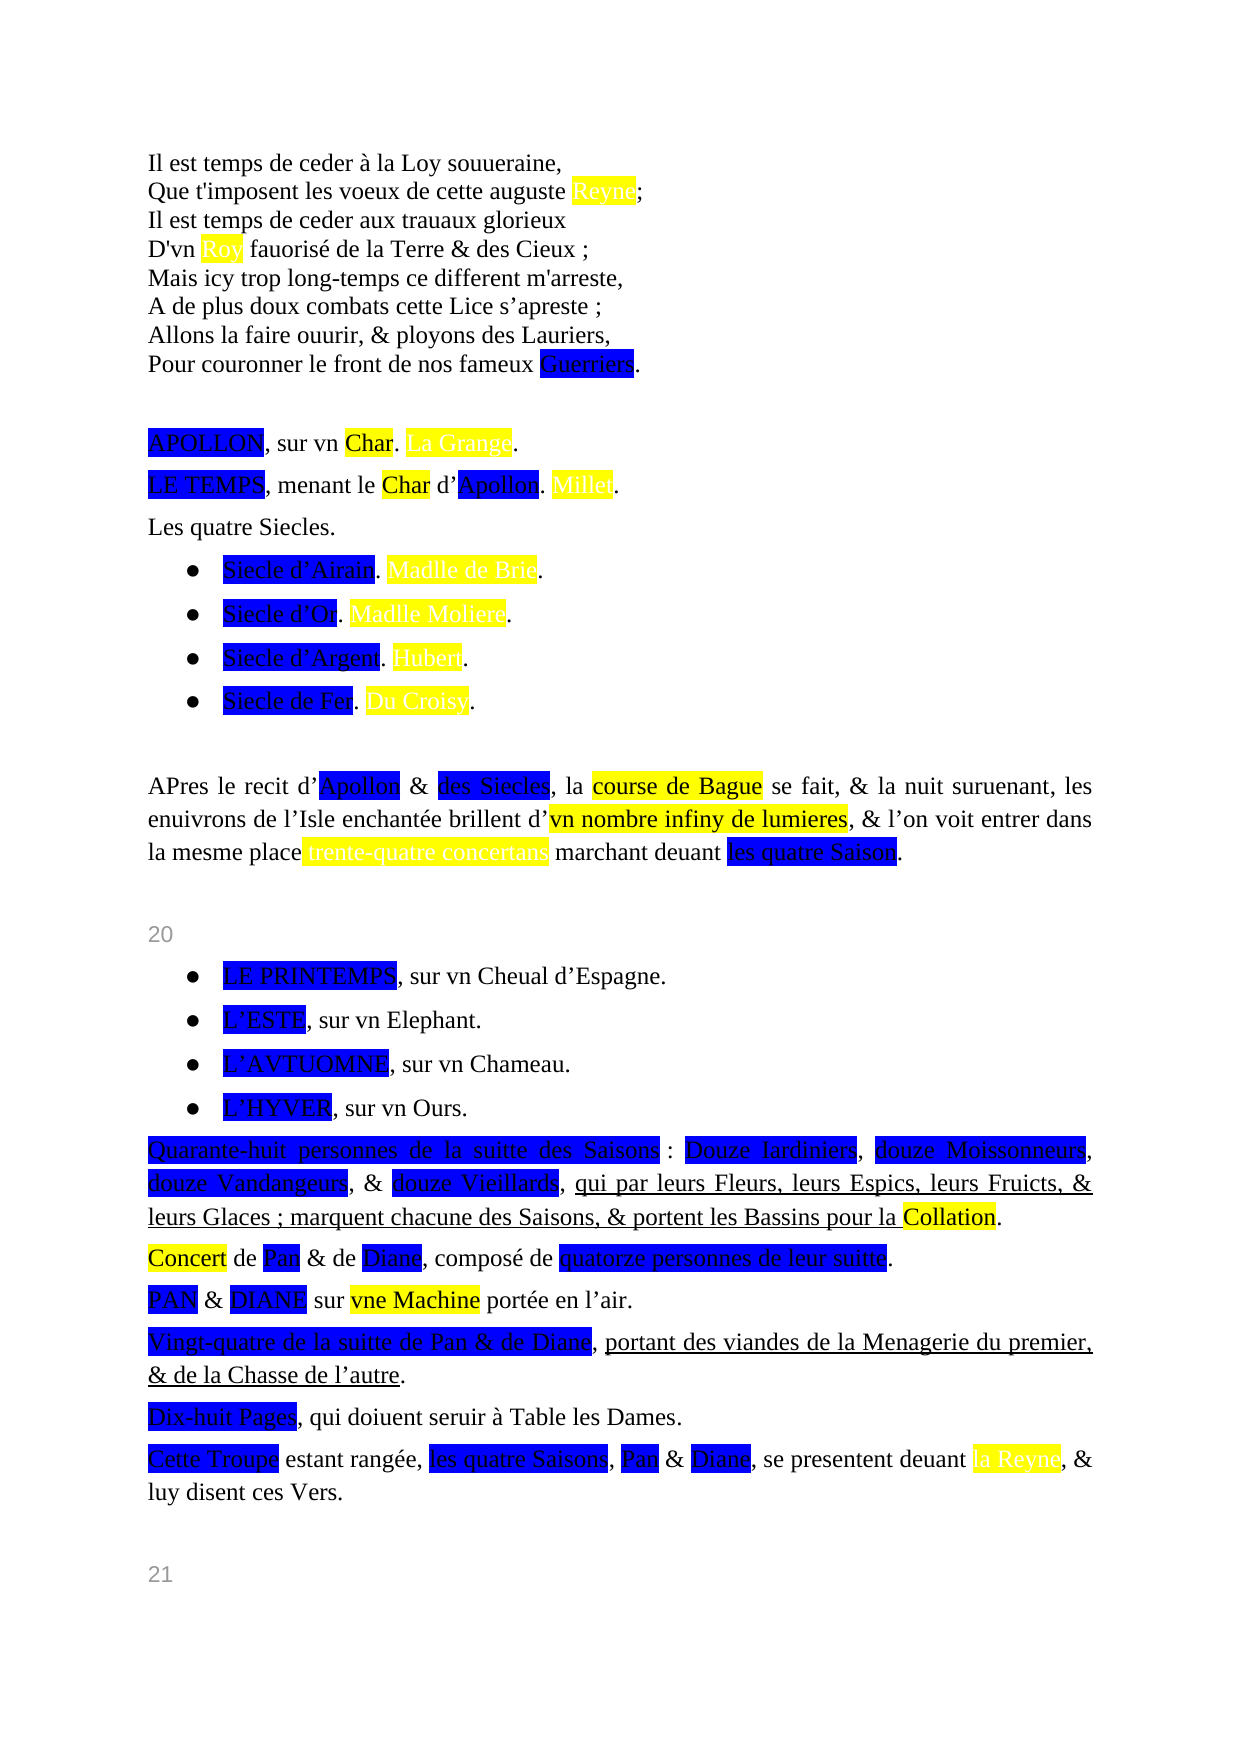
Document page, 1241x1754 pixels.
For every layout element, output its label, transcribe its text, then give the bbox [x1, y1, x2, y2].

text 21 [173, 1561, 1093, 1587]
text Mais icy trop long-temps ce different m'arreste, [148, 263, 1093, 291]
text A de plus doux combats cette Lice s’apreste ; [148, 291, 1093, 320]
text Concert de Pan & de Diane, composé de quatorze personnes de leur suitte. [148, 1243, 1093, 1272]
text APres le recit d’Apollon & des Siecles, la course de Bague se fait, & la nuit suruenant, les enuivrons de l’Isle enchantée brillent d’vn nombre infiny de lumieres, & l’on voit entrer dans la mesme place trente-quatre concertans marchant deuant les quatre Saison. [148, 771, 1093, 866]
text Il est temps de ceder aux trauaux glorieux [148, 205, 1093, 234]
text PAN & DIANE sur vne Machine portée en l’air. [480, 1285, 1093, 1314]
text Que t'imposent les voeux de cette auguste Reyne; [148, 176, 572, 205]
text Vingt-quatre de la suitte de Pan & de Diane, portant des viandes de la Menagerie du premier, & de la Chasse de l’autre. [148, 1327, 1093, 1389]
text 20 [173, 921, 1093, 947]
text Il est temps de ceder à la Loy souueraine, [148, 148, 1093, 176]
text D'vn Roy fauorisé de la Terre & des Cieux ; [148, 234, 201, 263]
text PAN & DIANE sur vne Machine portée en l’air. [307, 1285, 350, 1314]
text Que t'imposent les voeux de cette auguste Reyne; [636, 176, 1093, 205]
list Siecle d’Or. Madlle Moliere. [185, 598, 1093, 628]
text Les quatre Siecles. [148, 512, 1093, 541]
text Pour couronner le front de nos fameux Guerriers. [148, 349, 540, 378]
text D'vn Roy fauorisé de la Terre & des Cieux ; [243, 234, 1093, 263]
list L’AVTUOMNE, sur vn Chameau. [185, 1048, 1093, 1078]
text Quarante-huit personnes de la suitte des Saisons : Douze Iardiniers, douze Moissonneurs, douze Vandangeurs, & douze Vieillards, qui par leurs Fleurs, leurs Espics, leurs Fruicts, & leurs Glaces ; marquent chacune des Saisons, & portent les Bassins pour la Collation. [148, 1136, 1093, 1230]
text APOLLON, sur vn Char. La Grange. [264, 428, 345, 457]
text Pour couronner le front de nos fameux Guerriers. [634, 349, 1093, 378]
text LE TEMPS, menant le Char d’Apollon. Millet. [265, 470, 382, 499]
text Dix-huit Pages, qui doiuent seruir à Table les Dames. [297, 1402, 1093, 1431]
text Cette Troupe estant rangée, les quatre Saisons, Pan & Diane, se presentent deuant la Reyne, & luy disent ces Vers. [148, 1444, 1093, 1506]
text LE TEMPS, menant le Char d’Apollon. Millet. [613, 470, 1093, 499]
list Siecle d’Airain. Madlle de Brie. [185, 554, 1093, 584]
text APOLLON, sur vn Char. La Grange. [512, 428, 1093, 457]
text PAN & DIANE sur vne Machine portée en l’air. [198, 1285, 230, 1314]
list Siecle de Fer. Du Croisy. [185, 686, 1093, 716]
text Allons la faire ouurir, & ployons des Lauriers, [148, 320, 1093, 349]
list LE PRINTEMPS, sur vn Cheual d’Espagne. [185, 960, 1093, 991]
list L’ESTE, sur vn Elephant. [185, 1004, 1093, 1034]
list L’HYVER, sur vn Ours. [185, 1092, 1093, 1122]
list Siecle d’Argent. Hubert. [185, 642, 1093, 672]
